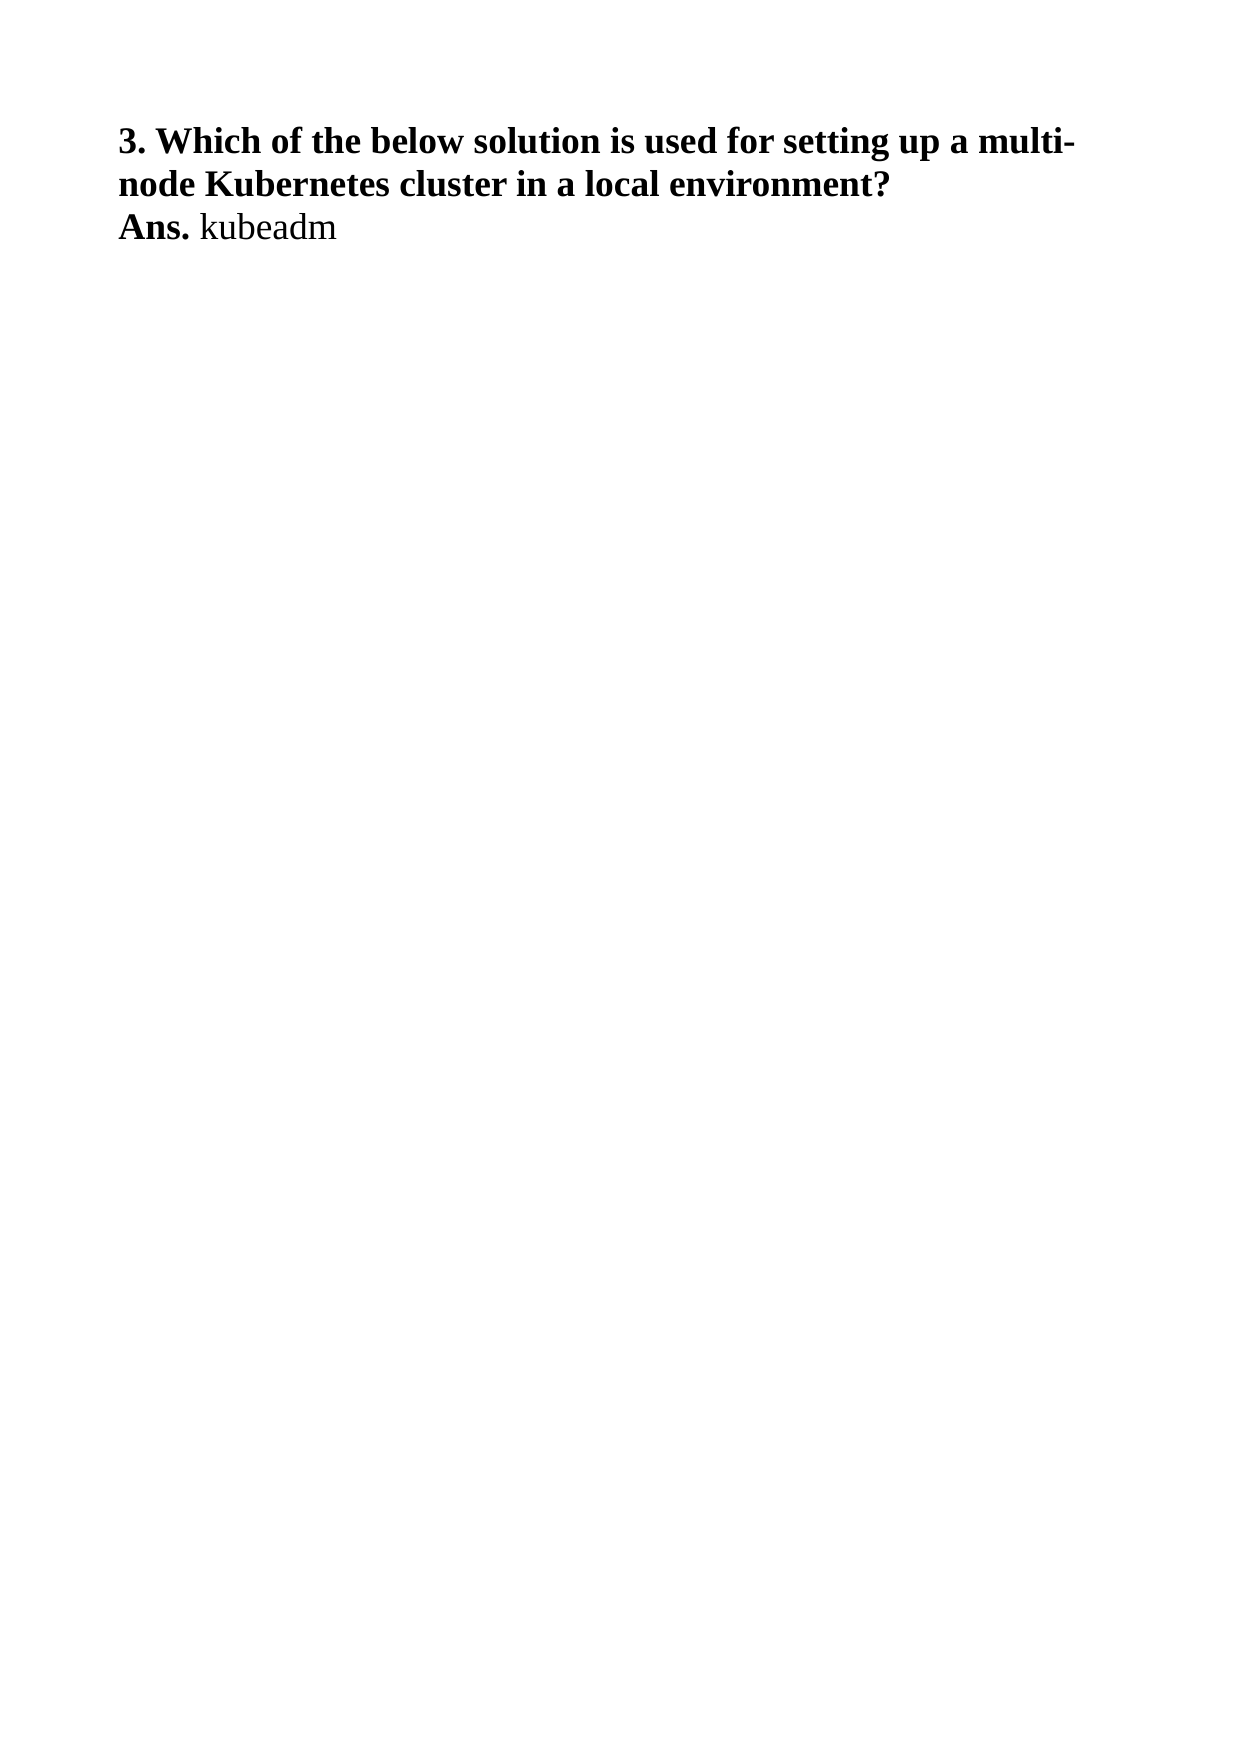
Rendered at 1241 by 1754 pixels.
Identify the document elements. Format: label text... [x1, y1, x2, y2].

text 3. Which of the below solution is used for setting up a multi-node Kubernetes cluster in a local environment? [118, 118, 1122, 204]
text Ans. kubeadm [118, 204, 1122, 247]
